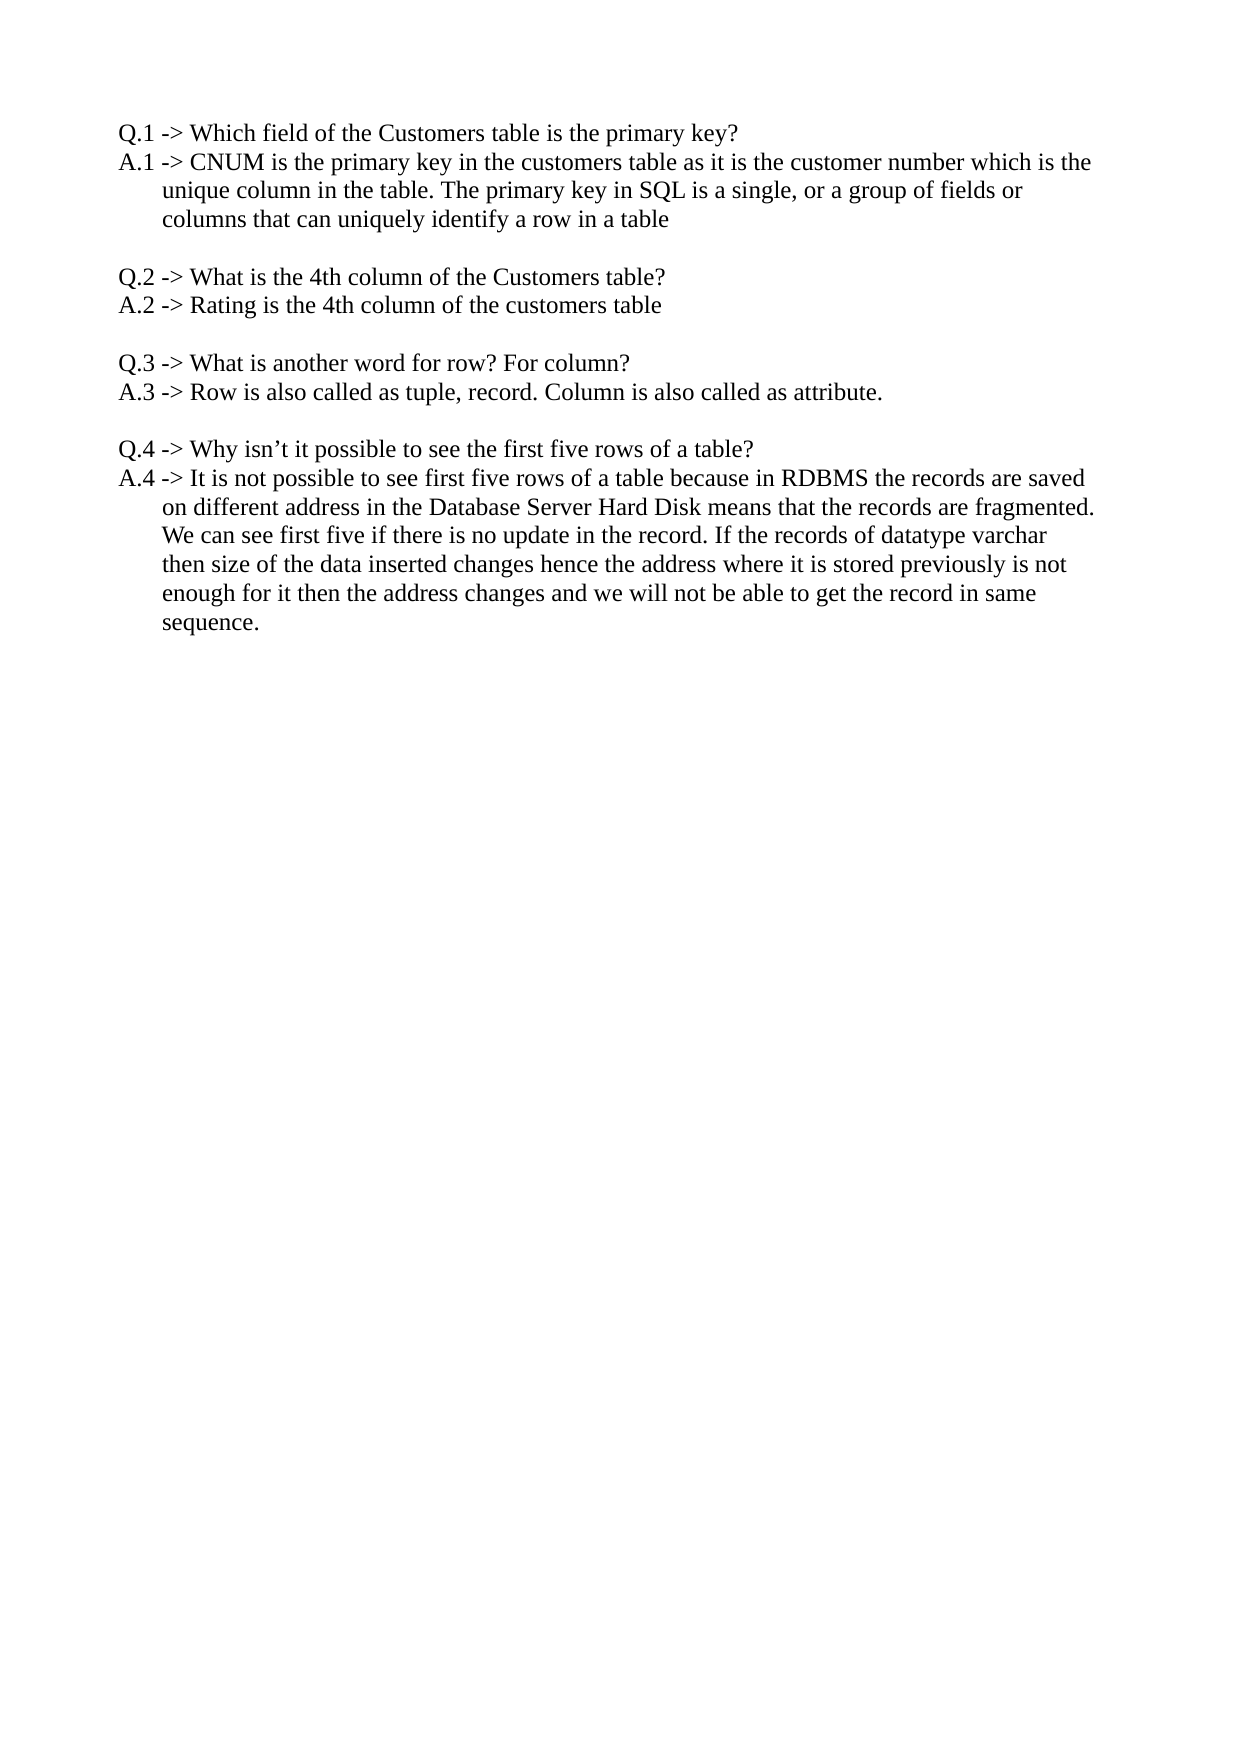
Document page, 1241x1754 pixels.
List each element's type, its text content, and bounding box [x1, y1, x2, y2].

text then size of the data inserted changes hence the address where it is stored previously is not [118, 549, 1122, 578]
text A.1 -> CNUM is the primary key in the customers table as it is the customer number which is the [118, 147, 1122, 176]
text A.3 -> Row is also called as tuple, record. Column is also called as attribute. [118, 377, 1122, 406]
text Q.2 -> What is the 4th column of the Customers table? [118, 262, 1122, 291]
text Q.4 -> Why isn’t it possible to see the first five rows of a table? [118, 434, 1122, 463]
text We can see first five if there is no update in the record. If the records of datatype varchar [118, 521, 1122, 549]
text unique column in the table. The primary key in SQL is a single, or a group of fields or [118, 176, 1122, 204]
text columns that can uniquely identify a row in a table [118, 204, 1122, 233]
text A.4 -> It is not possible to see first five rows of a table because in RDBMS the records are saved [118, 463, 1122, 492]
text enough for it then the address changes and we will not be able to get the record in same [118, 578, 1122, 607]
text Q.3 -> What is another word for row? For column? [118, 348, 1122, 377]
text sequence. [118, 607, 1122, 636]
text on different address in the Database Server Hard Disk means that the records are fragmented. [118, 492, 1122, 521]
text Q.1 -> Which field of the Customers table is the primary key? [118, 118, 1122, 147]
text A.2 -> Rating is the 4th column of the customers table [118, 291, 1122, 319]
